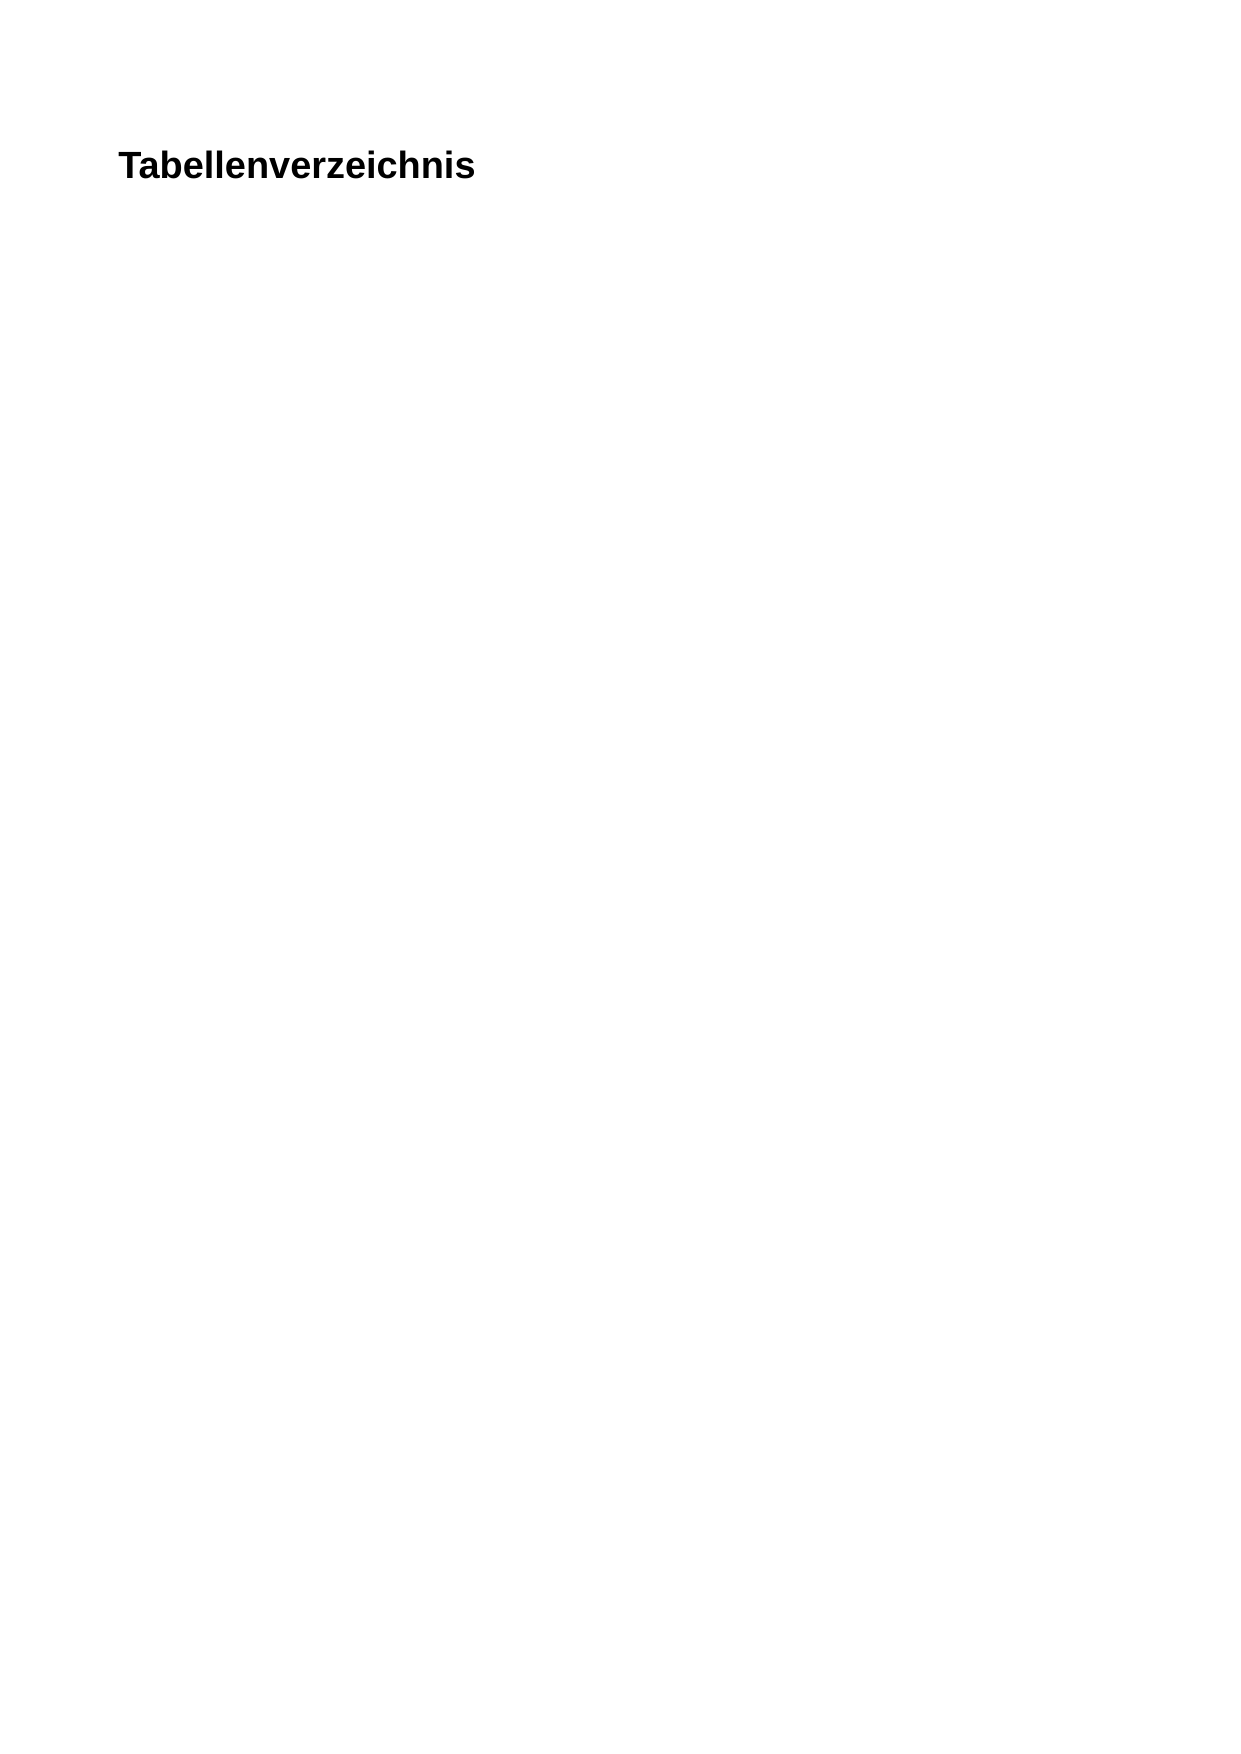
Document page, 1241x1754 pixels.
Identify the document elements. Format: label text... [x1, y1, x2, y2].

subtitle Tabellenverzeichnis [118, 143, 1122, 187]
